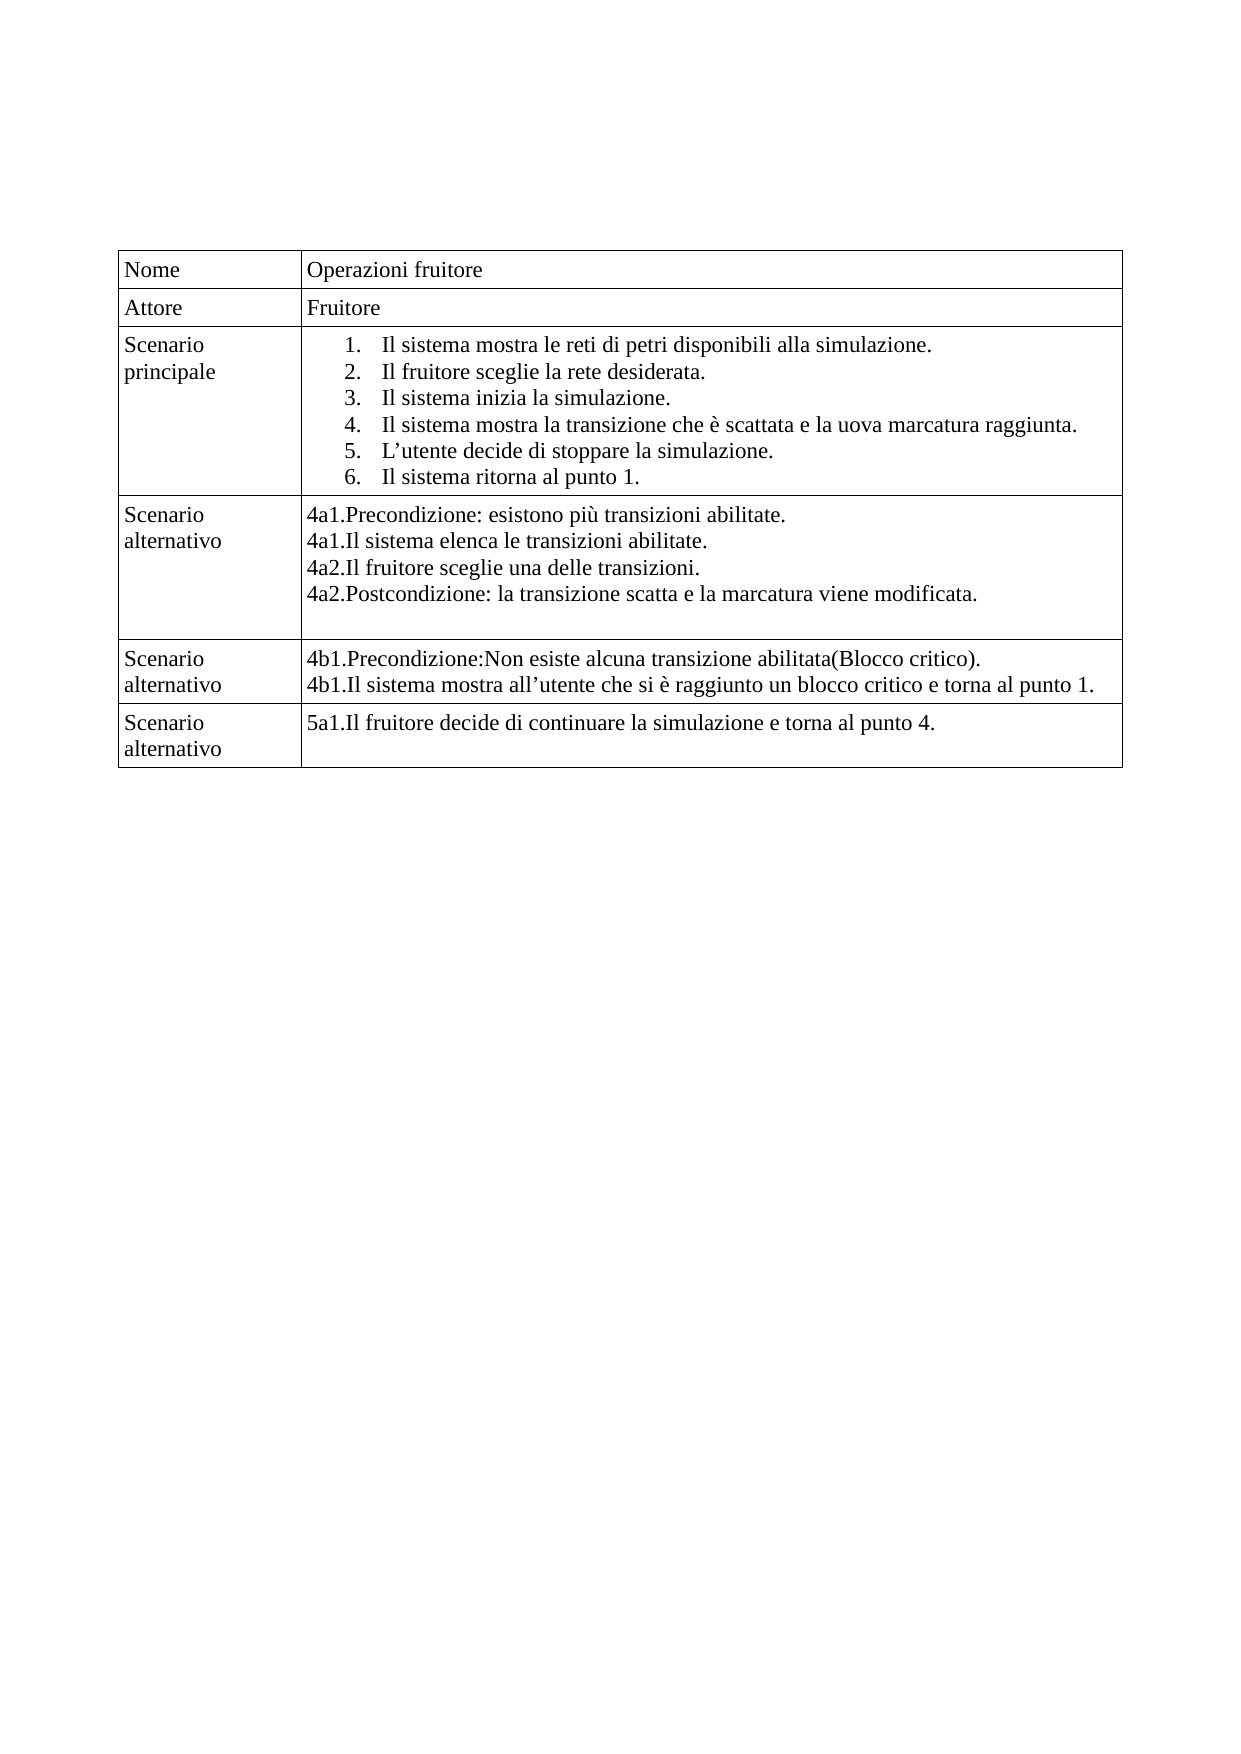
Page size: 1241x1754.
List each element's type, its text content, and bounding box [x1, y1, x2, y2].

table_cell Scenario principale [119, 327, 301, 495]
table_header Operazioni fruitore [302, 251, 1122, 288]
table_cell Scenario alternativo [119, 640, 301, 703]
table_cell 4a1.Precondizione: esistono più transizioni abilitate. 4a1.Il sistema elenca le transizioni abilitate. 4a2.Il fruitore sceglie una delle transizioni. 4a2.Postcondizione: la transizione scatta e la marcatura viene modificata. [302, 496, 1122, 639]
table_cell Attore [119, 289, 301, 326]
table_cell Scenario alternativo [119, 704, 301, 767]
table_cell Fruitore [302, 289, 1122, 326]
table_cell Il sistema mostra le reti di petri disponibili alla simulazione. Il fruitore sceglie la rete desiderata. Il sistema inizia la simulazione. Il sistema mostra la transizione che è scattata e la uova marcatura raggiunta. L’utente decide di stoppare la simulazione. Il sistema ritorna al punto 1. [302, 327, 1122, 495]
table_header Nome [119, 251, 301, 288]
table_cell 5a1.Il fruitore decide di continuare la simulazione e torna al punto 4. [302, 704, 1122, 767]
table_cell 4b1.Precondizione:Non esiste alcuna transizione abilitata(Blocco critico). 4b1.Il sistema mostra all’utente che si è raggiunto un blocco critico e torna al punto 1. [302, 640, 1122, 703]
table_cell Scenario alternativo [119, 496, 301, 639]
